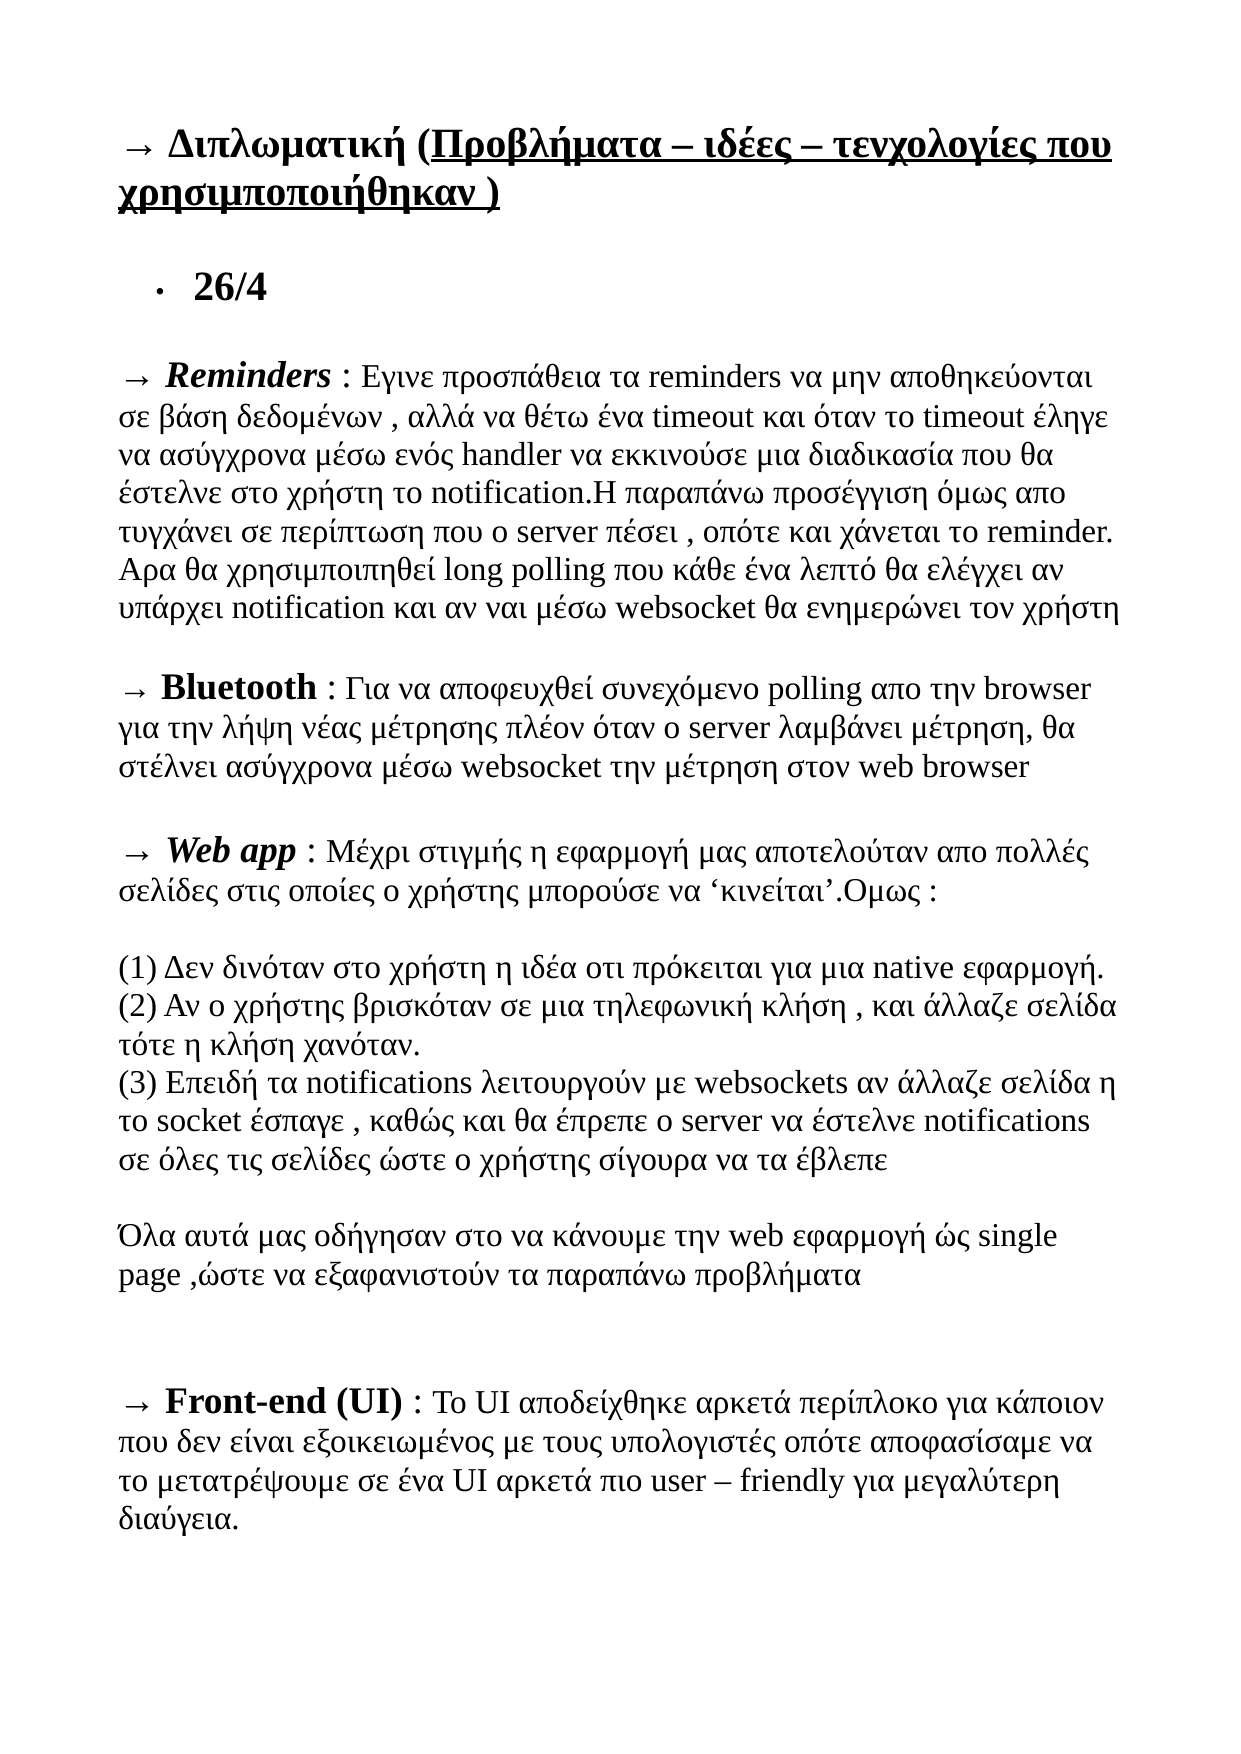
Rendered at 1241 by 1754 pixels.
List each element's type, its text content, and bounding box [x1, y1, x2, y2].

text Aρα θα χρησιμποιπηθεί long polling που κάθε ένα λεπτό θα ελέγχει αν υπάρχει notification και αν ναι μέσω websocket θα ενημερώνει τον χρήστη [118, 549, 1122, 626]
text → Διπλωματική (Προβλήματα – ιδέες – τενχολογίες που χρησιμποποιήθηκαν ) [118, 118, 1122, 214]
list 26/4 [156, 262, 1122, 310]
text → Reminders : Εγινε προσπάθεια τα reminders να μην αποθηκεύονται σε βάση δεδομένων , αλλά να θέτω ένα timeout και όταν το timeout έληγε να ασύγχρονα μέσω ενός handler να εκκινούσε μια διαδικασία που θα έστελνε στο χρήστη το notification.Η παραπάνω προσέγγιση όμως απο τυγχάνει σε περίπτωση που ο server πέσει , οπότε και χάνεται το reminder. [118, 353, 1122, 549]
text → Web app : Μέχρι στιγμής η εφαρμογή μας αποτελούταν απο πολλές σελίδες στις οποίες ο χρήστης μπορούσε να ‘κινείται’.Ομως : [118, 827, 1122, 909]
text → Front-end (UI) : To UI αποδείχθηκε αρκετά περίπλοκο για κάποιον που δεν είναι εξοικειωμένος με τους υπολογιστές οπότε αποφασίσαμε να το μετατρέψουμε σε ένα UI αρκετά πιο user – friendly για μεγαλύτερη διαύγεια. [118, 1378, 1122, 1536]
text (2) Αν ο χρήστης βρισκόταν σε μια τηλεφωνική κλήση , και άλλαζε σελίδα τότε η κλήση χανόταν. [118, 985, 1122, 1062]
text → Βluetooth : Για να αποφευχθεί συνεχόμενο polling απο την browser για την λήψη νέας μέτρησης πλέον όταν ο server λαμβάνει μέτρηση, θα στέλνει ασύγχρονα μέσω websocket την μέτρηση στον web browser [118, 664, 1122, 784]
text (1) Δεν δινόταν στο χρήστη η ιδέα οτι πρόκειται για μια native εφαρμογή. [118, 947, 1122, 985]
text Όλα αυτά μας οδήγησαν στο να κάνουμε την web εφαρμογή ώς single page ,ώστε να εξαφανιστούν τα παραπάνω προβλήματα [118, 1215, 1122, 1292]
text (3) Επειδή τα notifications λειτουργούν με websockets αν άλλαζε σελίδα η το socket έσπαγε , καθώς και θα έπρεπε o server να έστελνε notifications σε όλες τις σελίδες ώστε ο χρήστης σίγουρα να τα έβλεπε [118, 1062, 1122, 1177]
